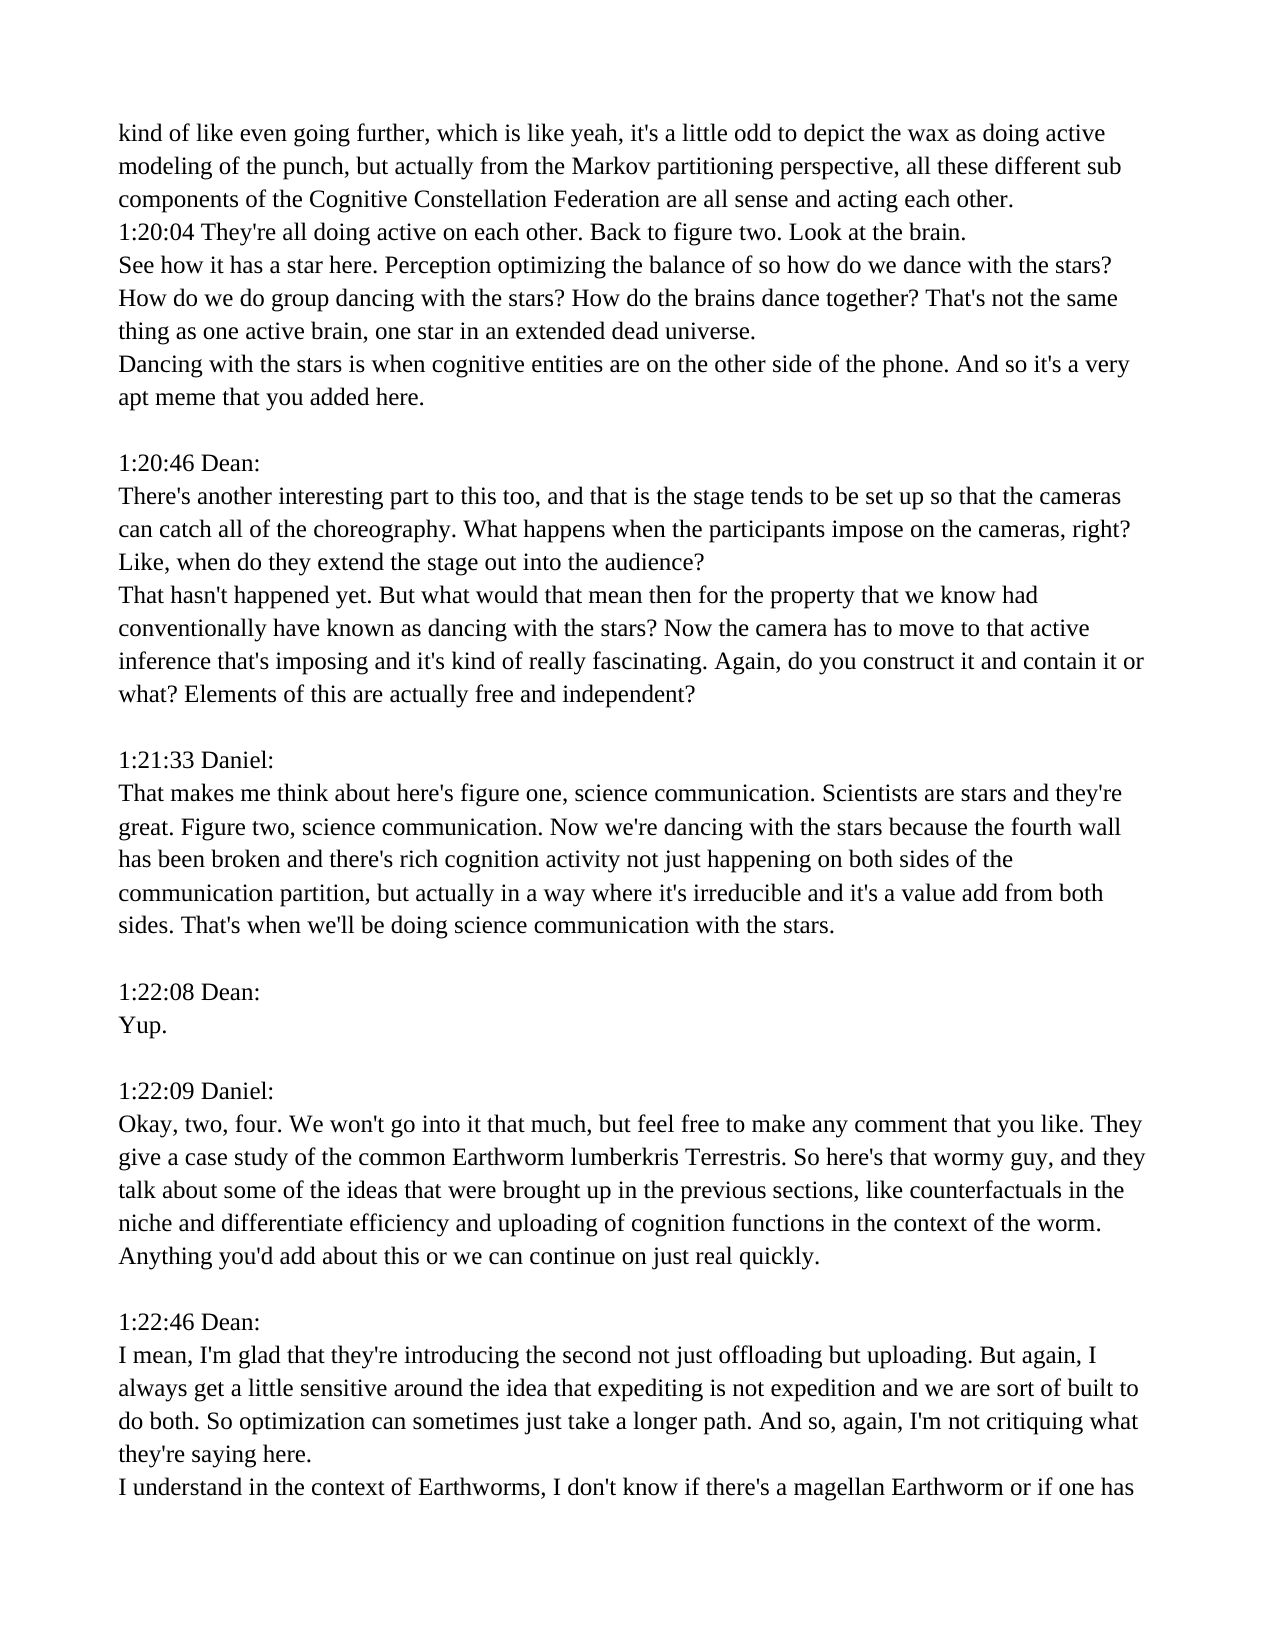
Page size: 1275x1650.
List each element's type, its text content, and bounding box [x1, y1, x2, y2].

text 1:21:33 Daniel: [118, 746, 1157, 774]
text There's another interesting part to this too, and that is the stage tends to be set up so that the cameras can catch all of the choreography. What happens when the participants impose on the cameras, right? Like, when do they extend the stage out into the audience? [118, 481, 1157, 576]
text I mean, I'm glad that they're introducing the second not just offloading but uploading. But again, I always get a little sensitive around the idea that expediting is not expedition and we are sort of built to do both. So optimization can sometimes just take a longer path. And so, again, I'm not critiquing what they're saying here. [118, 1340, 1157, 1468]
text kind of like even going further, which is like yeah, it's a little odd to depict the wax as doing active modeling of the punch, but actually from the Markov partitioning perspective, all these different sub components of the Cognitive Constellation Federation are all sense and acting each other. [118, 118, 1157, 213]
text I understand in the context of Earthworms, I don't know if there's a magellan Earthworm or if one has [118, 1472, 1157, 1501]
text Anything you'd add about this or we can continue on just real quickly. [118, 1241, 1157, 1269]
text That hasn't happened yet. But what would that mean then for the property that we know had conventionally have known as dancing with the stars? Now the camera has to move to that active inference that's imposing and it's kind of really fascinating. Again, do you construct it and contain it or what? Elements of this are actually free and independent? [118, 580, 1157, 708]
text 1:20:46 Dean: [118, 448, 1157, 477]
text Dancing with the stars is when cognitive entities are on the other side of the phone. And so it's a very apt meme that you added here. [118, 349, 1157, 411]
text 1:22:46 Dean: [118, 1307, 1157, 1336]
text Okay, two, four. We won't go into it that much, but feel free to make any comment that you like. They give a case study of the common Earthworm lumberkris Terrestris. So here's that wormy guy, and they talk about some of the ideas that were brought up in the previous sections, like counterfactuals in the niche and differentiate efficiency and uploading of cognition functions in the context of the worm. [118, 1109, 1157, 1237]
text Yup. [118, 1010, 1157, 1038]
text 1:20:04 They're all doing active on each other. Back to figure two. Look at the brain. [118, 217, 1157, 246]
text 1:22:09 Daniel: [118, 1076, 1157, 1104]
text 1:22:08 Dean: [118, 977, 1157, 1005]
text See how it has a star here. Perception optimizing the balance of so how do we dance with the stars? How do we do group dancing with the stars? How do the brains dance together? That's not the same thing as one active brain, one star in an extended dead universe. [118, 250, 1157, 345]
text That makes me think about here's figure one, science communication. Scientists are stars and they're great. Figure two, science communication. Now we're dancing with the stars because the fourth wall has been broken and there's rich cognition activity not just happening on both sides of the communication partition, but actually in a way where it's irreducible and it's a value add from both sides. That's when we'll be doing science communication with the stars. [118, 778, 1157, 939]
